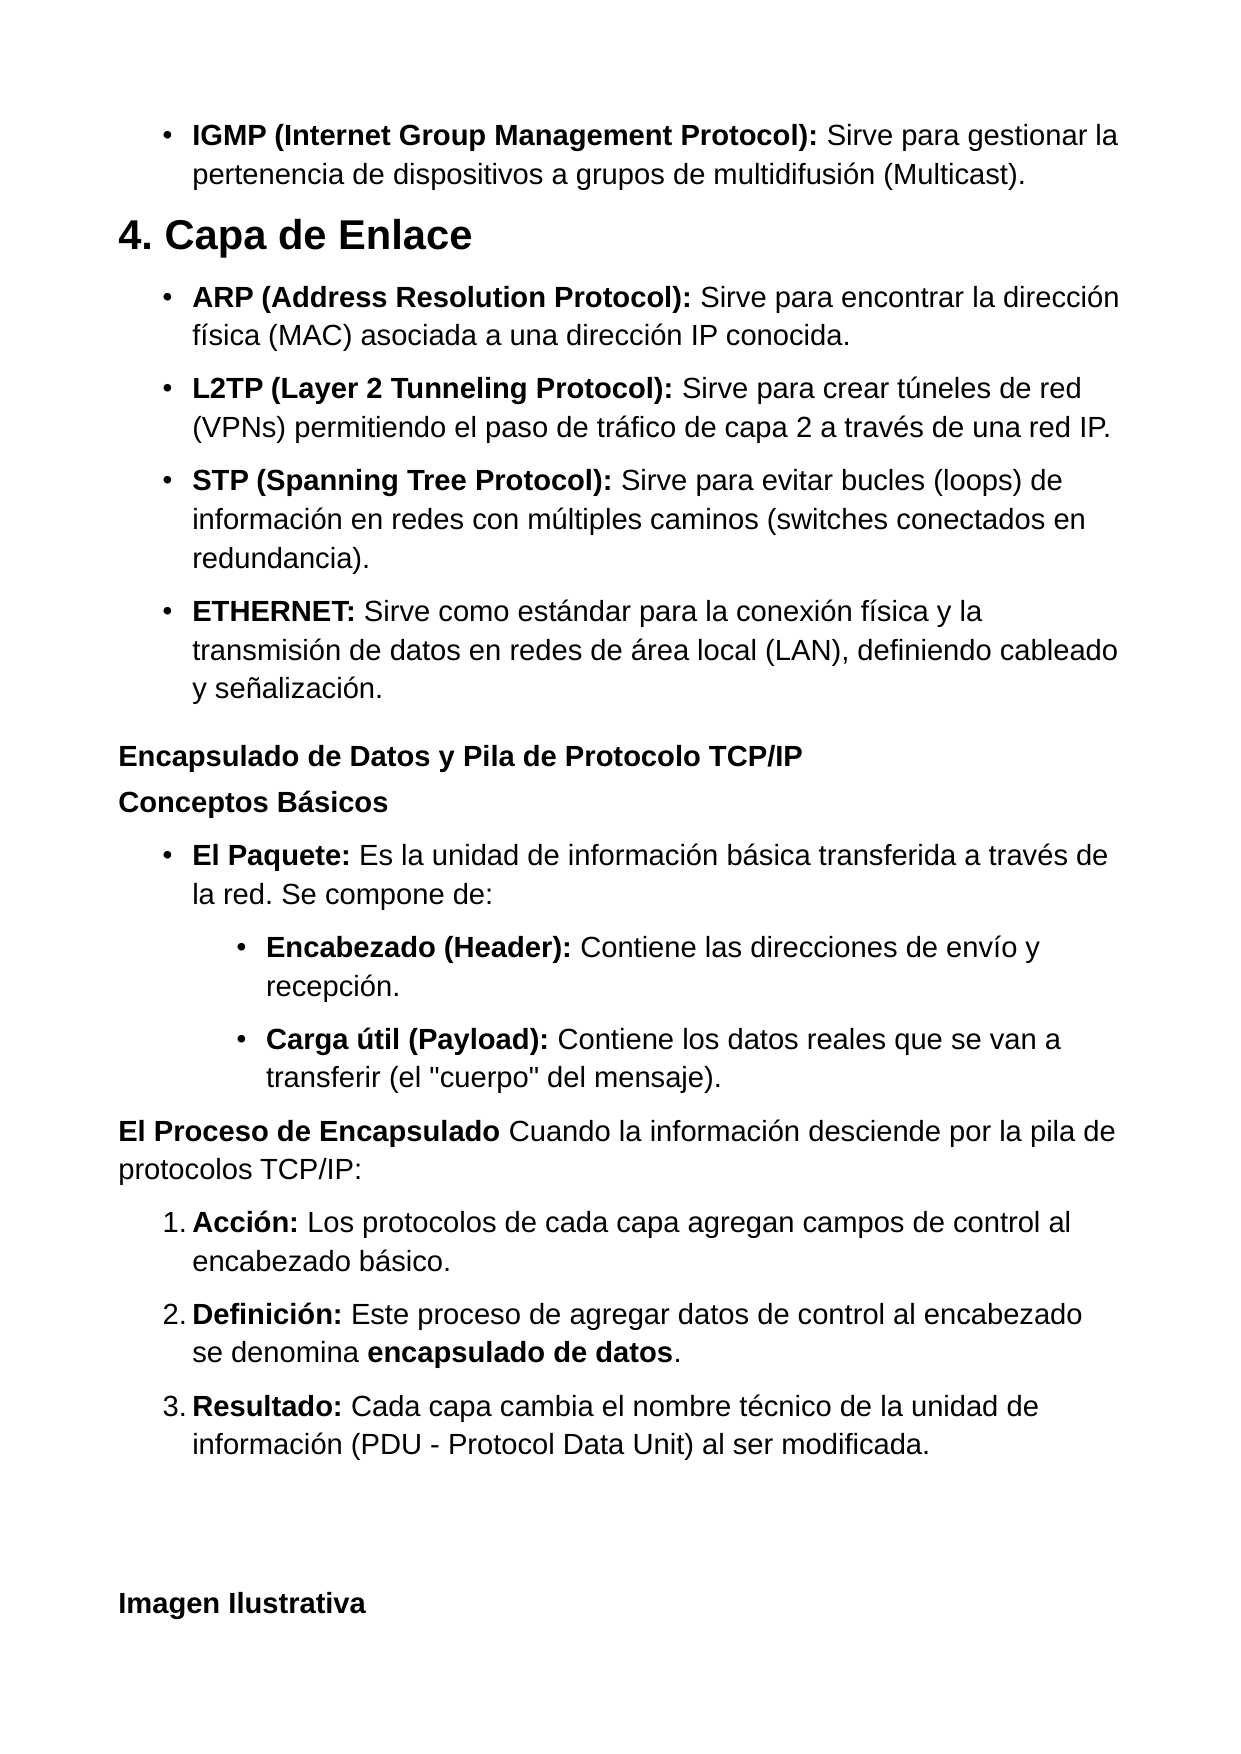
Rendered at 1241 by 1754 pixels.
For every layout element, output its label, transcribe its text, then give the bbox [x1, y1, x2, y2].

list L2TP (Layer 2 Tunneling Protocol): Sirve para crear túneles de red (VPNs) permitiendo el paso de tráfico de capa 2 a través de una red IP. [162, 372, 1122, 444]
list Resultado: Cada capa cambia el nombre técnico de la unidad de información (PDU - Protocol Data Unit) al ser modificada. [162, 1389, 1122, 1461]
list Acción: Los protocolos de cada capa agregan campos de control al encabezado básico. [162, 1205, 1122, 1277]
list Definición: Este proceso de agregar datos de control al encabezado se denomina encapsulado de datos. [162, 1297, 1122, 1369]
list El Paquete: Es la unidad de información básica transferida a través de la red. Se compone de: [162, 838, 1122, 910]
list STP (Spanning Tree Protocol): Sirve para evitar bucles (loops) de información en redes con múltiples caminos (switches conectados en redundancia). [162, 463, 1122, 574]
list Encabezado (Header): Contiene las direcciones de envío y recepción. [236, 930, 1122, 1002]
text Conceptos Básicos [118, 785, 1122, 818]
list IGMP (Internet Group Management Protocol): Sirve para gestionar la pertenencia de dispositivos a grupos de multidifusión (Multicast). [162, 118, 1122, 190]
text Imagen Ilustrativa [118, 1587, 1122, 1620]
list Carga útil (Payload): Contiene los datos reales que se van a transferir (el "cuerpo" del mensaje). [236, 1022, 1122, 1094]
text El Proceso de Encapsulado Cuando la información desciende por la pila de protocolos TCP/IP: [118, 1114, 1122, 1186]
list ARP (Address Resolution Protocol): Sirve para encontrar la dirección física (MAC) asociada a una dirección IP conocida. [162, 280, 1122, 352]
subtitle Encapsulado de Datos y Pila de Protocolo TCP/IP [118, 739, 1122, 772]
list ETHERNET: Sirve como estándar para la conexión física y la transmisión de datos en redes de área local (LAN), definiendo cableado y señalización. [162, 594, 1122, 705]
subtitle 4. Capa de Enlace [118, 210, 1122, 258]
